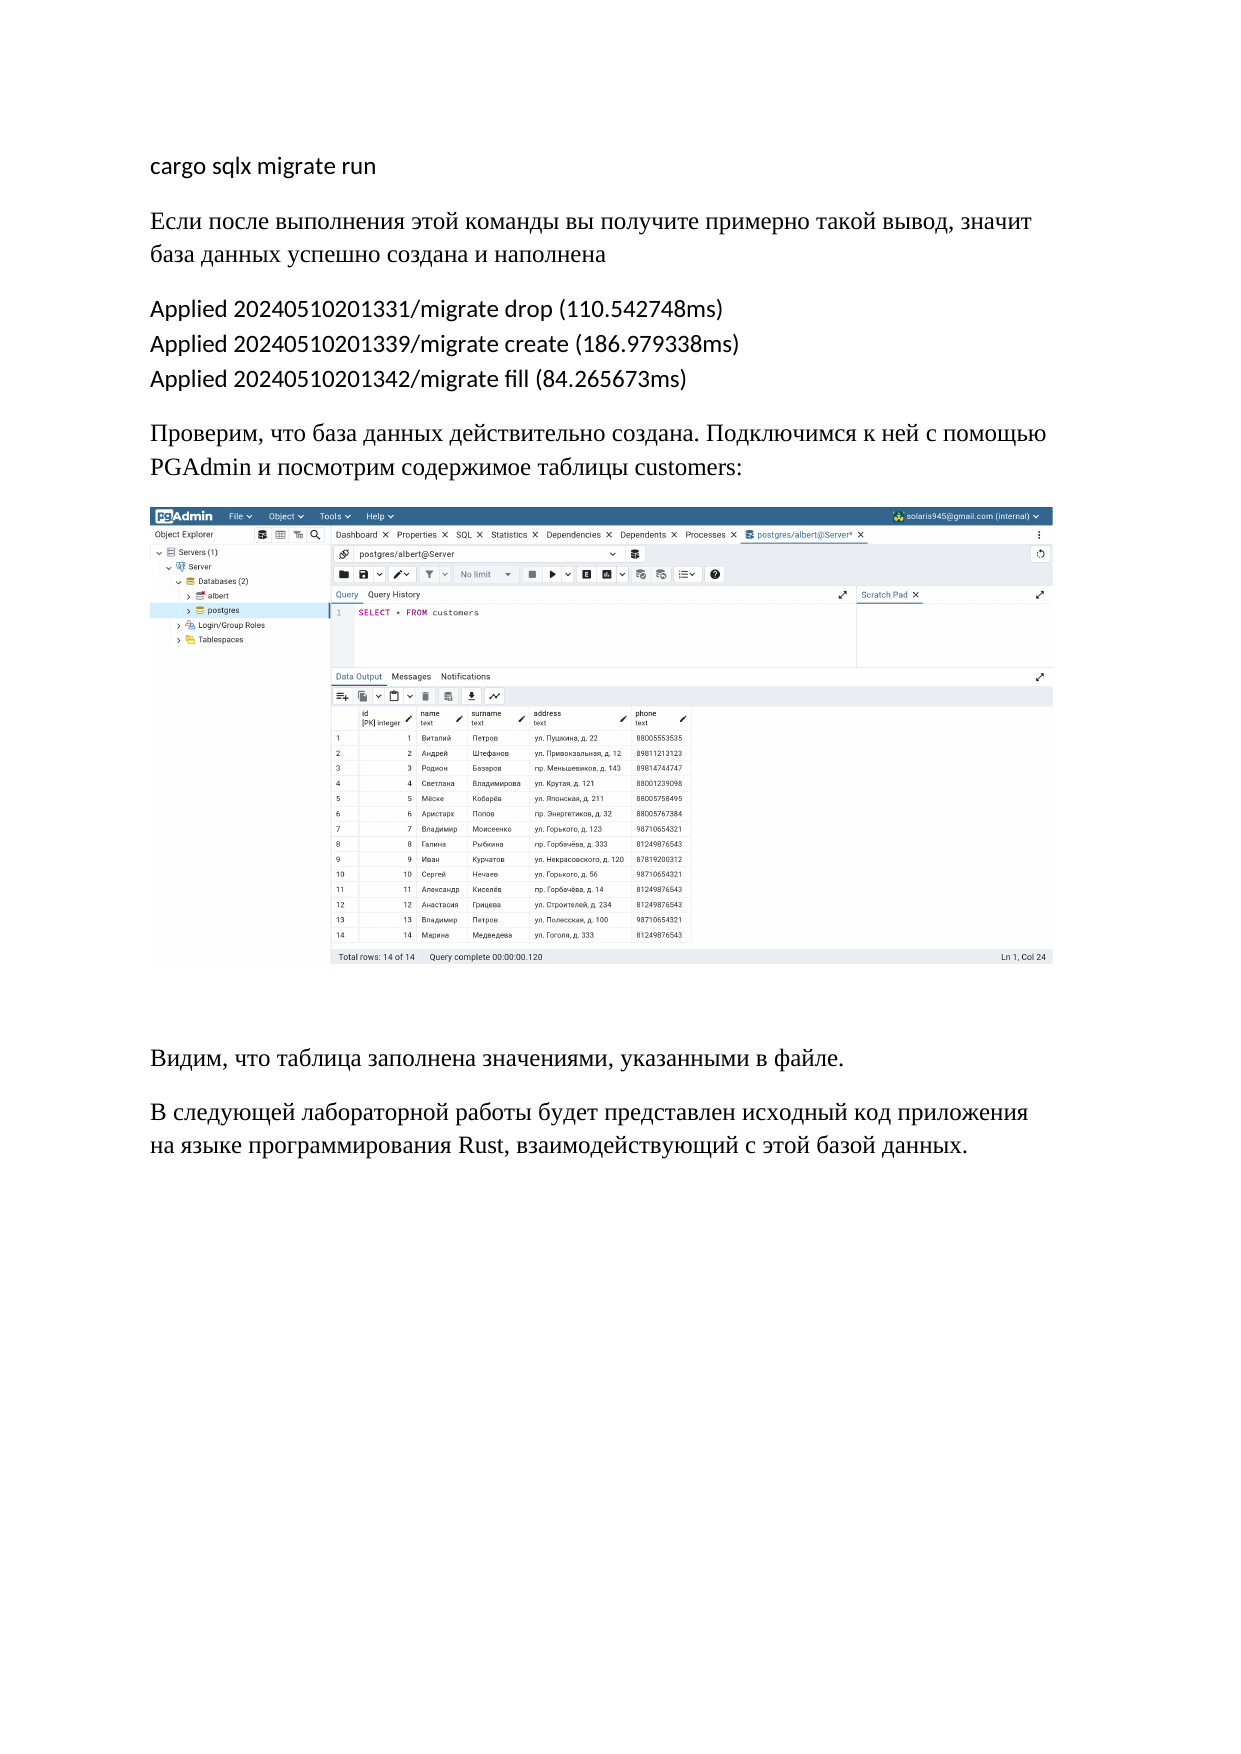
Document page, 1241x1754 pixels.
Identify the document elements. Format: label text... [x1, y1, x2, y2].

text В следующей лабораторной работы будет представлен исходный код приложения на языке программирования Rust, взаимодействующий с этой базой данных. [150, 1097, 1053, 1159]
text Applied 20240510201331/migrate drop (110.542748ms) Applied 20240510201339/migrate create (186.979338ms) Applied 20240510201342/migrate fill (84.265673ms) [150, 293, 1053, 393]
picture [150, 507, 1053, 964]
text Если после выполнения этой команды вы получите примерно такой вывод, значит база данных успешно создана и наполнена [150, 206, 1053, 268]
text Видим, что таблица заполнена значениями, указанными в файле. [150, 1043, 1053, 1072]
text Проверим, что база данных действительно создана. Подключимся к ней с помощью PGAdmin и посмотрим содержимое таблицы customers: [150, 418, 1053, 480]
text cargo sqlx migrate run [150, 150, 1053, 181]
